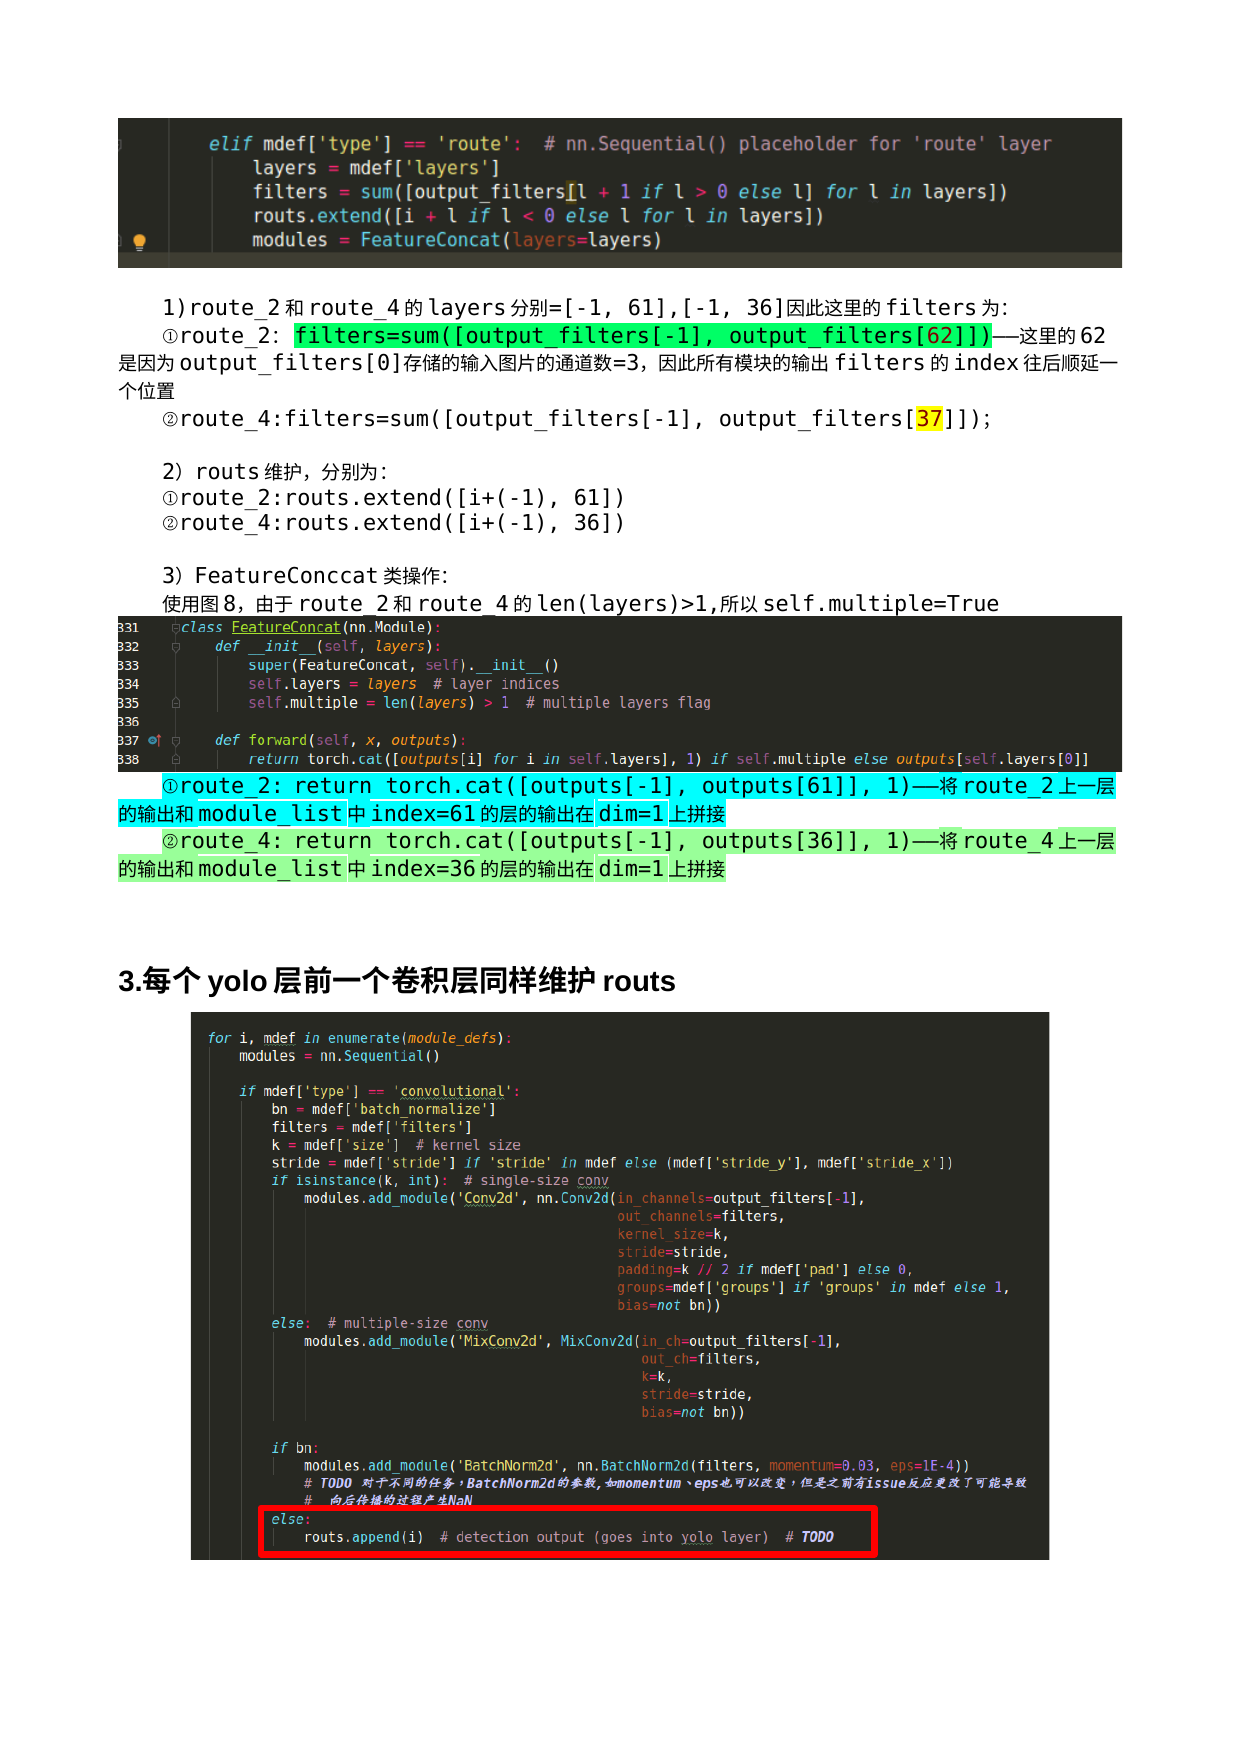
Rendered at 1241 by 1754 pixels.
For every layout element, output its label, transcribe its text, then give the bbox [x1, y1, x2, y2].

text 3）FeatureConccat类操作： [118, 561, 1122, 589]
text ①route_2: return torch.cat([outputs[-1], outputs[61]], 1)——将route_2上一层的输出和module_list中index=61的层的输出在dim=1上拼接 [118, 772, 1122, 827]
text 使用图8，由于route_2和route_4的len(layers)>1,所以self.multiple=True [118, 589, 1122, 616]
text ②route_4:routs.extend([i+(-1), 36]) [118, 510, 1122, 536]
text 2）routs维护，分别为： [118, 457, 1122, 485]
text ②route_4:filters=sum([output_filters[-1], output_filters[37]])； [118, 404, 1122, 432]
picture [118, 118, 1123, 268]
text 1)route_2和route_4的layers分别=[-1, 61],[-1, 36]因此这里的filters为： [118, 293, 1122, 321]
text ②route_4: return torch.cat([outputs[-1], outputs[36]], 1)——将route_4上一层的输出和module_list中index=36的层的输出在dim=1上拼接 [118, 827, 1122, 882]
text ①route_2： filters=sum([output_filters[-1], output_filters[62]])——这里的62是因为output_filters[0]存储的输入图片的通道数=3，因此所有模块的输出filters的index往后顺延一个位置 [118, 321, 1122, 404]
picture [118, 616, 1123, 772]
picture [190, 1012, 1050, 1560]
subtitle 3.每个yolo层前一个卷积层同样维护routs [118, 957, 1122, 1000]
text ①route_2:routs.extend([i+(-1), 61]) [118, 485, 1122, 510]
